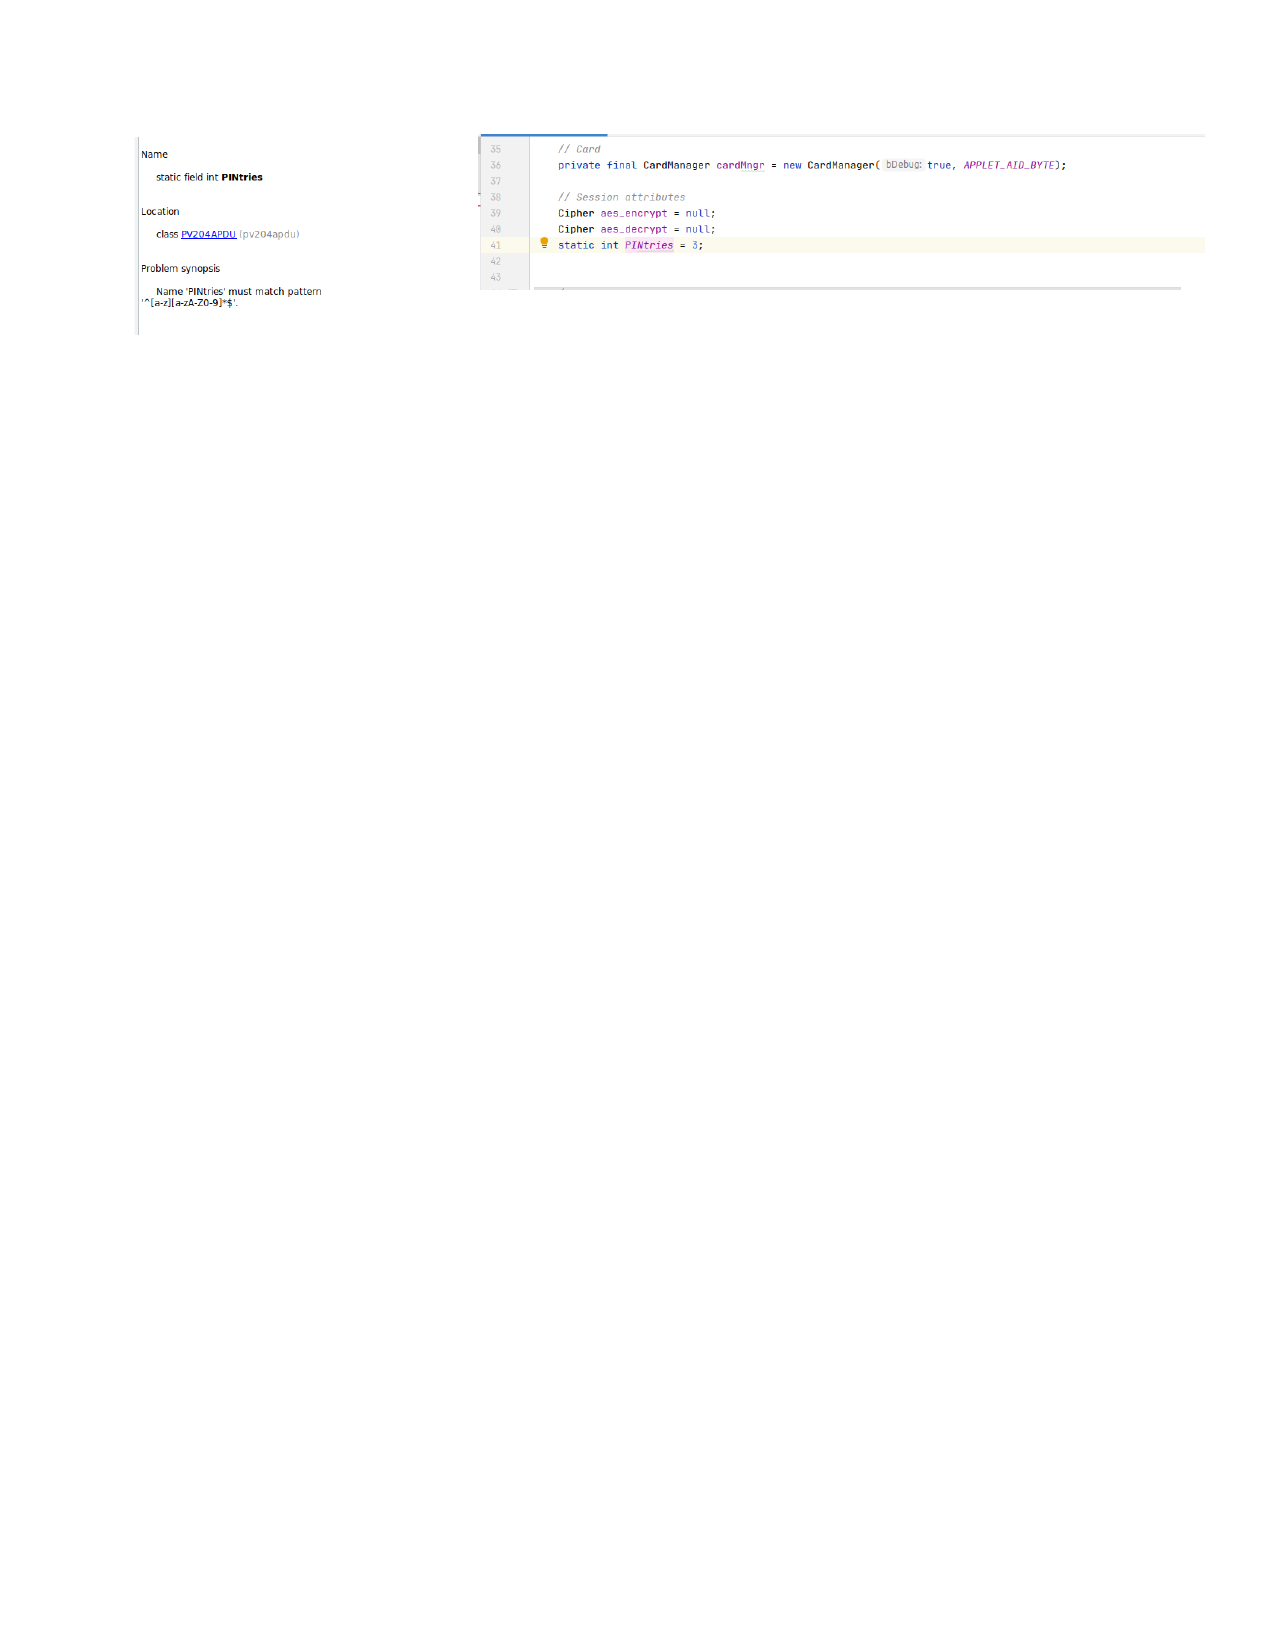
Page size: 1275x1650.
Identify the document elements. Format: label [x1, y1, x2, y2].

picture [358, 137, 393, 335]
picture [478, 134, 1205, 290]
